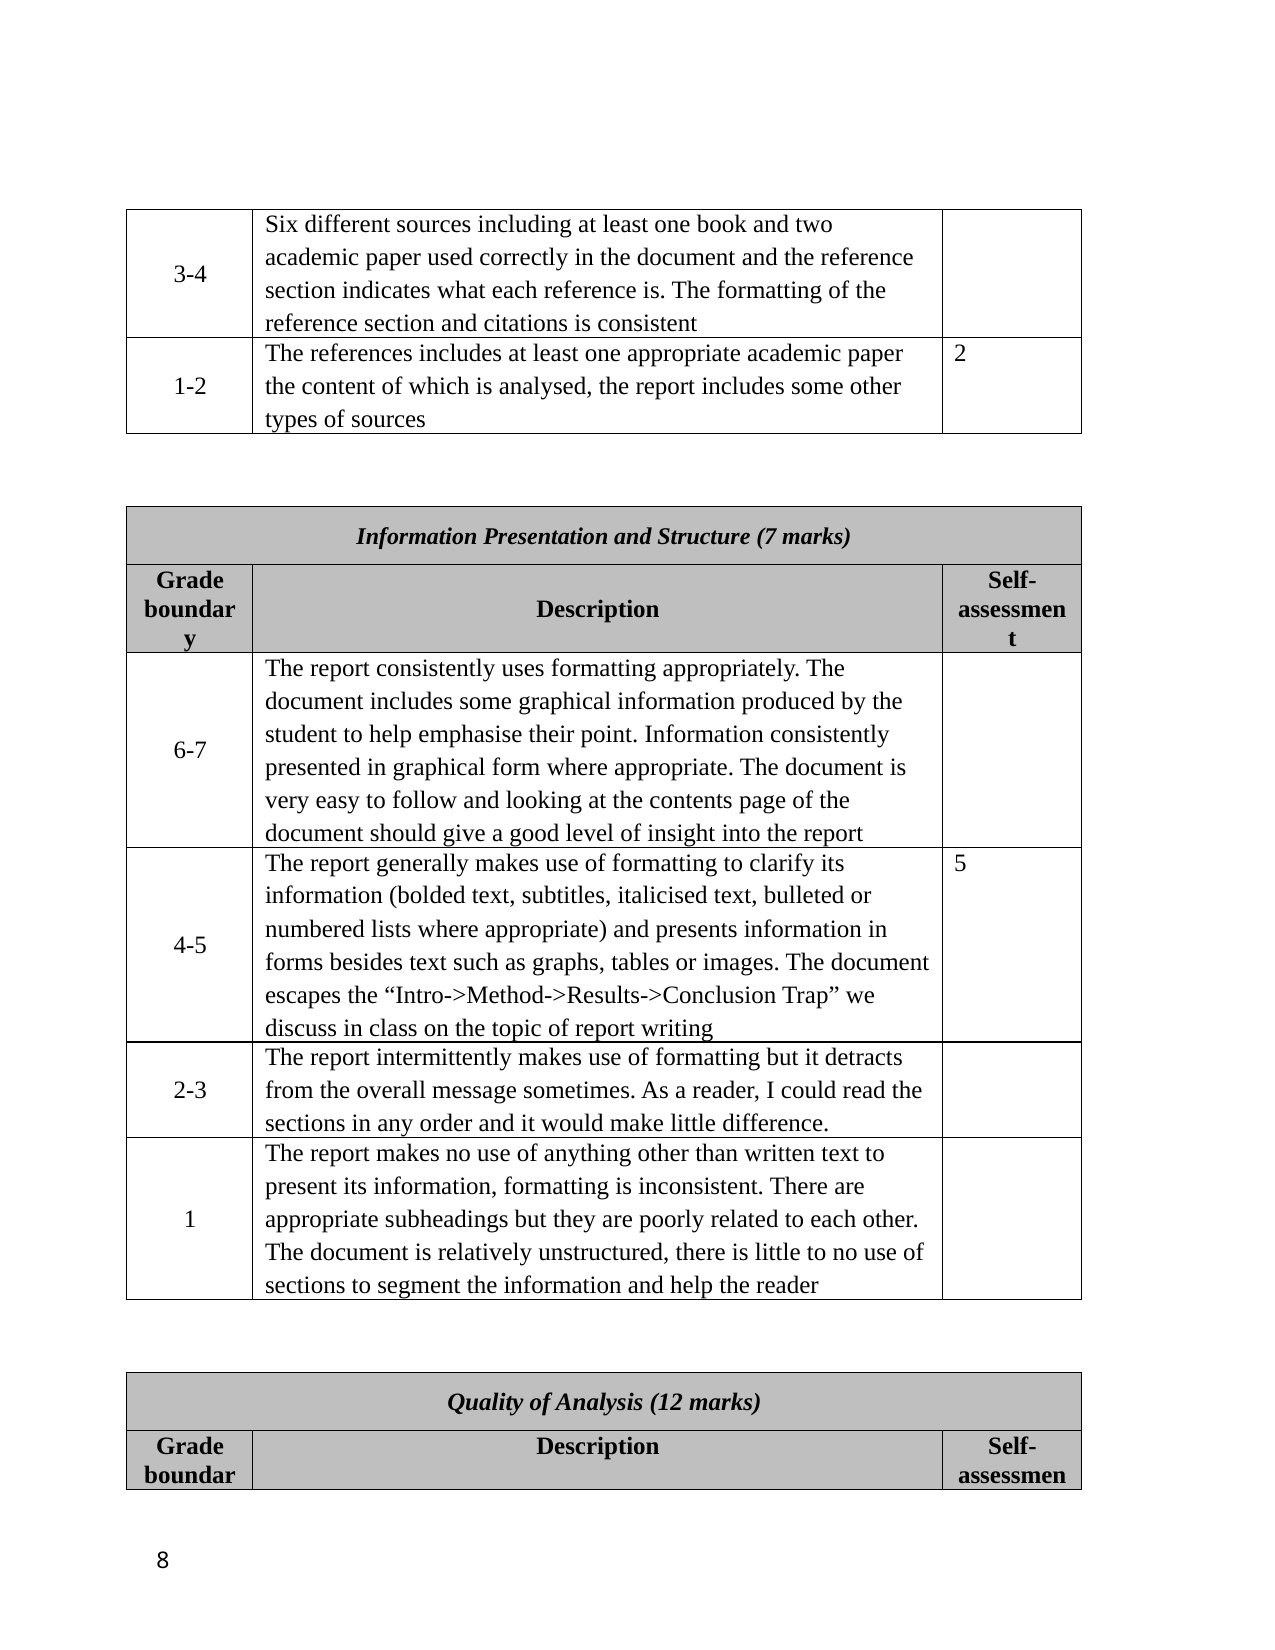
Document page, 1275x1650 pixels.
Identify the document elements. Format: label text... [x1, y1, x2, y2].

table_cell Description [253, 1431, 942, 1489]
table_cell Grade boundary [127, 565, 252, 652]
table_cell Self-assessmen [943, 1431, 1081, 1489]
table_cell [943, 653, 1081, 847]
table_cell The report consistently uses formatting appropriately. The document includes some graphical information produced by the student to help emphasise their point. Information consistently presented in graphical form where appropriate. The document is very easy to follow and looking at the contents page of the document should give a good level of insight into the report [253, 653, 942, 847]
table_cell Description [253, 565, 942, 652]
table_cell The report makes no use of anything other than written text to present its information, formatting is inconsistent. There are appropriate subheadings but they are poorly related to each other. The document is relatively unstructured, there is little to no use of sections to segment the information and help the reader [253, 1138, 942, 1299]
table_cell The report intermittently makes use of formatting but it detracts from the overall message sometimes. As a reader, I could read the sections in any order and it would make little difference. [253, 1043, 942, 1137]
table_cell 2-3 [127, 1043, 252, 1137]
table_cell [943, 1138, 1081, 1299]
table_cell 6-7 [127, 653, 252, 847]
table_cell Grade boundar [127, 1431, 252, 1489]
table_cell 1 [127, 1138, 252, 1299]
table_cell Six different sources including at least one book and two academic paper used correctly in the document and the reference section indicates what each reference is. The formatting of the reference section and citations is consistent [253, 210, 942, 337]
table_cell 5 [943, 848, 1081, 1041]
table_cell [943, 1043, 1081, 1137]
table_cell 1-2 [127, 338, 252, 433]
table_cell 2 [943, 338, 1081, 433]
table_cell [943, 210, 1081, 337]
table_header Information Presentation and Structure (7 marks) [127, 507, 1081, 564]
table_cell 3-4 [127, 210, 252, 337]
table_cell 4-5 [127, 848, 252, 1041]
table_cell The report generally makes use of formatting to clarify its information (bolded text, subtitles, italicised text, bulleted or numbered lists where appropriate) and presents information in forms besides text such as graphs, tables or images. The document escapes the “Intro->Method->Results->Conclusion Trap” we discuss in class on the topic of report writing [253, 848, 942, 1041]
table_cell Self-assessment [943, 565, 1081, 652]
table_cell The references includes at least one appropriate academic paper the content of which is analysed, the report includes some other types of sources [253, 338, 942, 433]
table_header Quality of Analysis (12 marks) [127, 1373, 1081, 1430]
